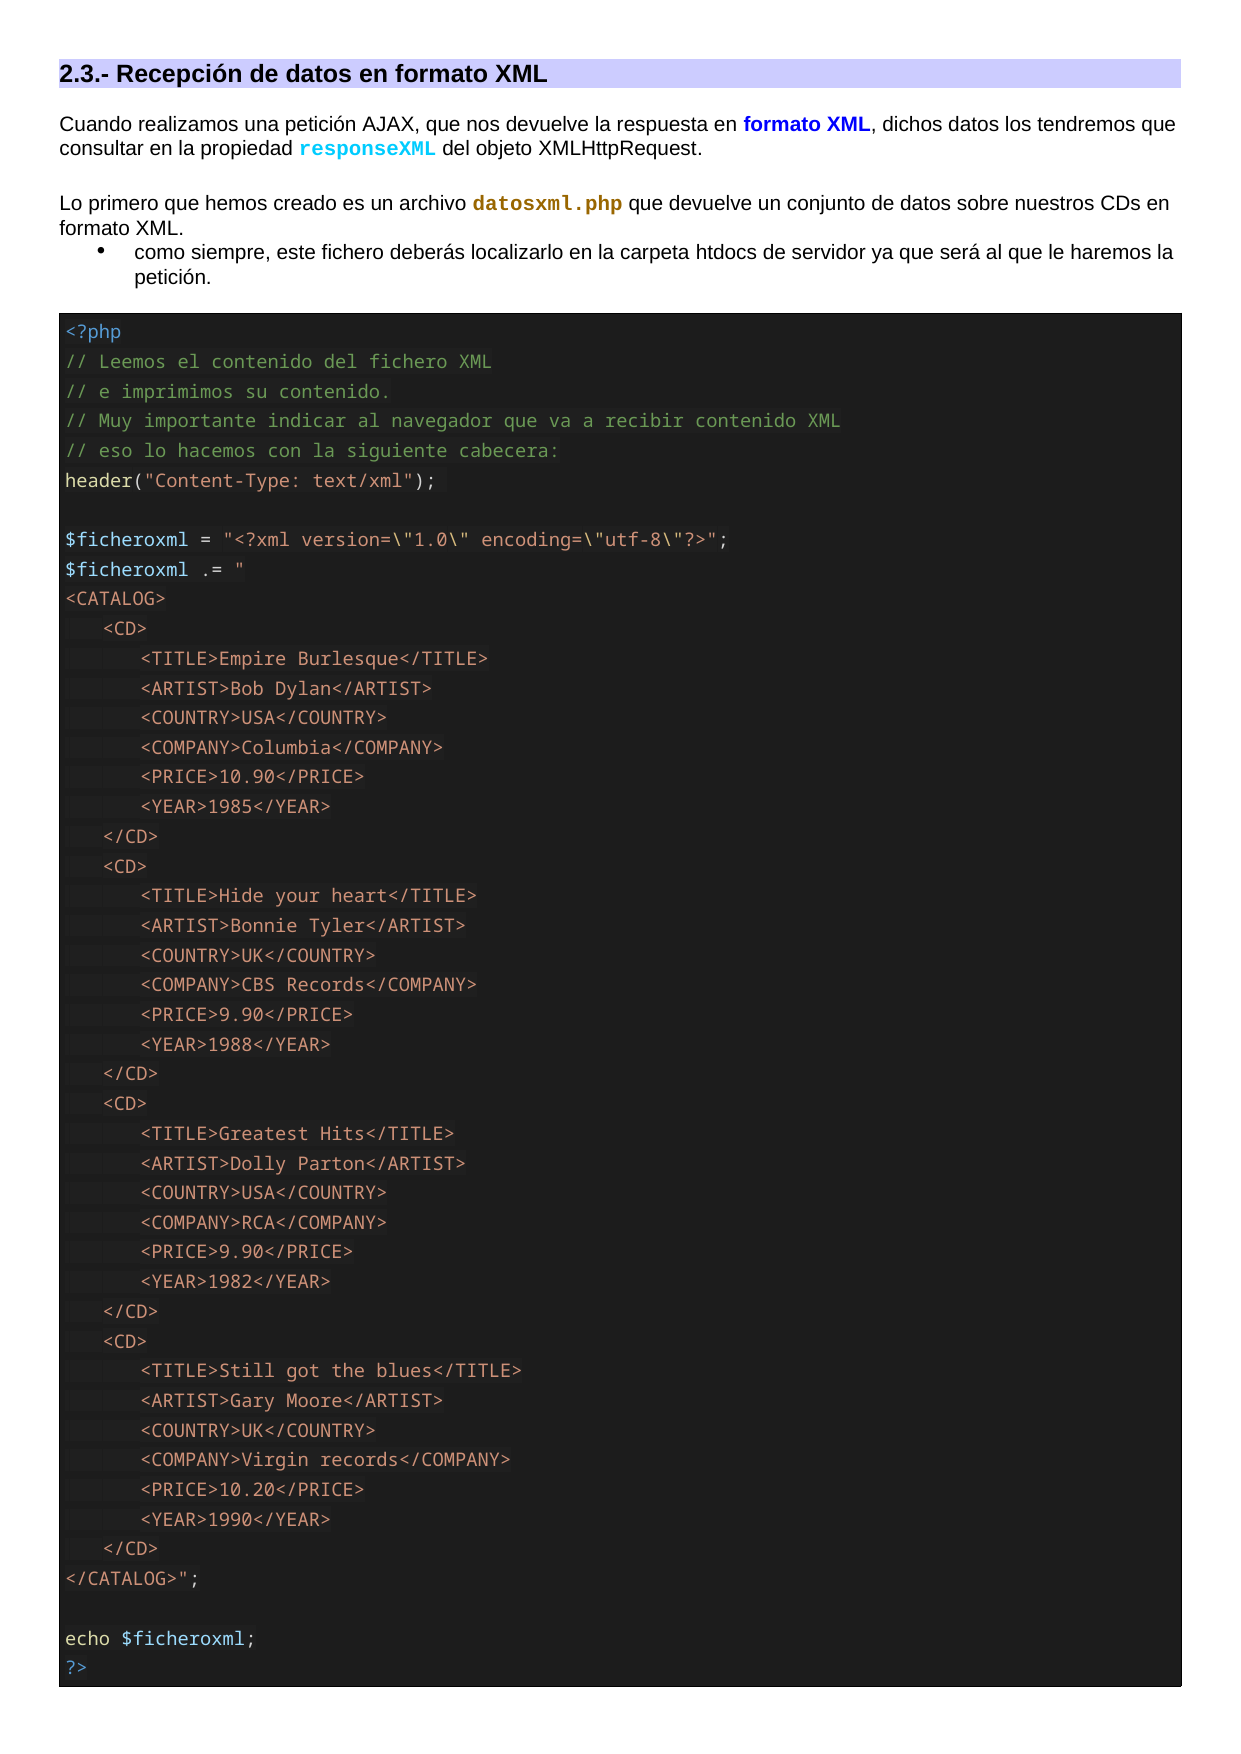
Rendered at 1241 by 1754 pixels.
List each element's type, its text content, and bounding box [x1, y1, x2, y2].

text Lo primero que hemos creado es un archivo datosxml.php que devuelve un conjunto de datos sobre nuestros CDs en formato XML. [59, 190, 1181, 240]
table_header <?php // Leemos el contenido del fichero XML // e imprimimos su contenido. // Muy importante indicar al navegador que va a recibir contenido XML // eso lo hacemos con la siguiente cabecera: header("Content-Type: text/xml"); $ficheroxml = "<?xml version=\"1.0\" encoding=\"utf-8\"?>"; $ficheroxml .= " <CATALOG> <CD> <TITLE>Empire Burlesque</TITLE> <ARTIST>Bob Dylan</ARTIST> <COUNTRY>USA</COUNTRY> <COMPANY>Columbia</COMPANY> <PRICE>10.90</PRICE> <YEAR>1985</YEAR> </CD> <CD> <TITLE>Hide your heart</TITLE> <ARTIST>Bonnie Tyler</ARTIST> <COUNTRY>UK</COUNTRY> <COMPANY>CBS Records</COMPANY> <PRICE>9.90</PRICE> <YEAR>1988</YEAR> </CD> <CD> <TITLE>Greatest Hits</TITLE> <ARTIST>Dolly Parton</ARTIST> <COUNTRY>USA</COUNTRY> <COMPANY>RCA</COMPANY> <PRICE>9.90</PRICE> <YEAR>1982</YEAR> </CD> <CD> <TITLE>Still got the blues</TITLE> <ARTIST>Gary Moore</ARTIST> <COUNTRY>UK</COUNTRY> <COMPANY>Virgin records</COMPANY> <PRICE>10.20</PRICE> <YEAR>1990</YEAR> </CD> </CATALOG>"; echo $ficheroxml; ?> [60, 314, 1181, 1686]
text Cuando realizamos una petición AJAX, que nos devuelve la respuesta en formato XML, dichos datos los tendremos que consultar en la propiedad responseXML del objeto XMLHttpRequest. [59, 112, 1181, 162]
list como siempre, este fichero deberás localizarlo en la carpeta htdocs de servidor ya que será al que le haremos la petición. [97, 240, 1181, 289]
subtitle 2.3.- Recepción de datos en formato XML [59, 59, 1181, 88]
